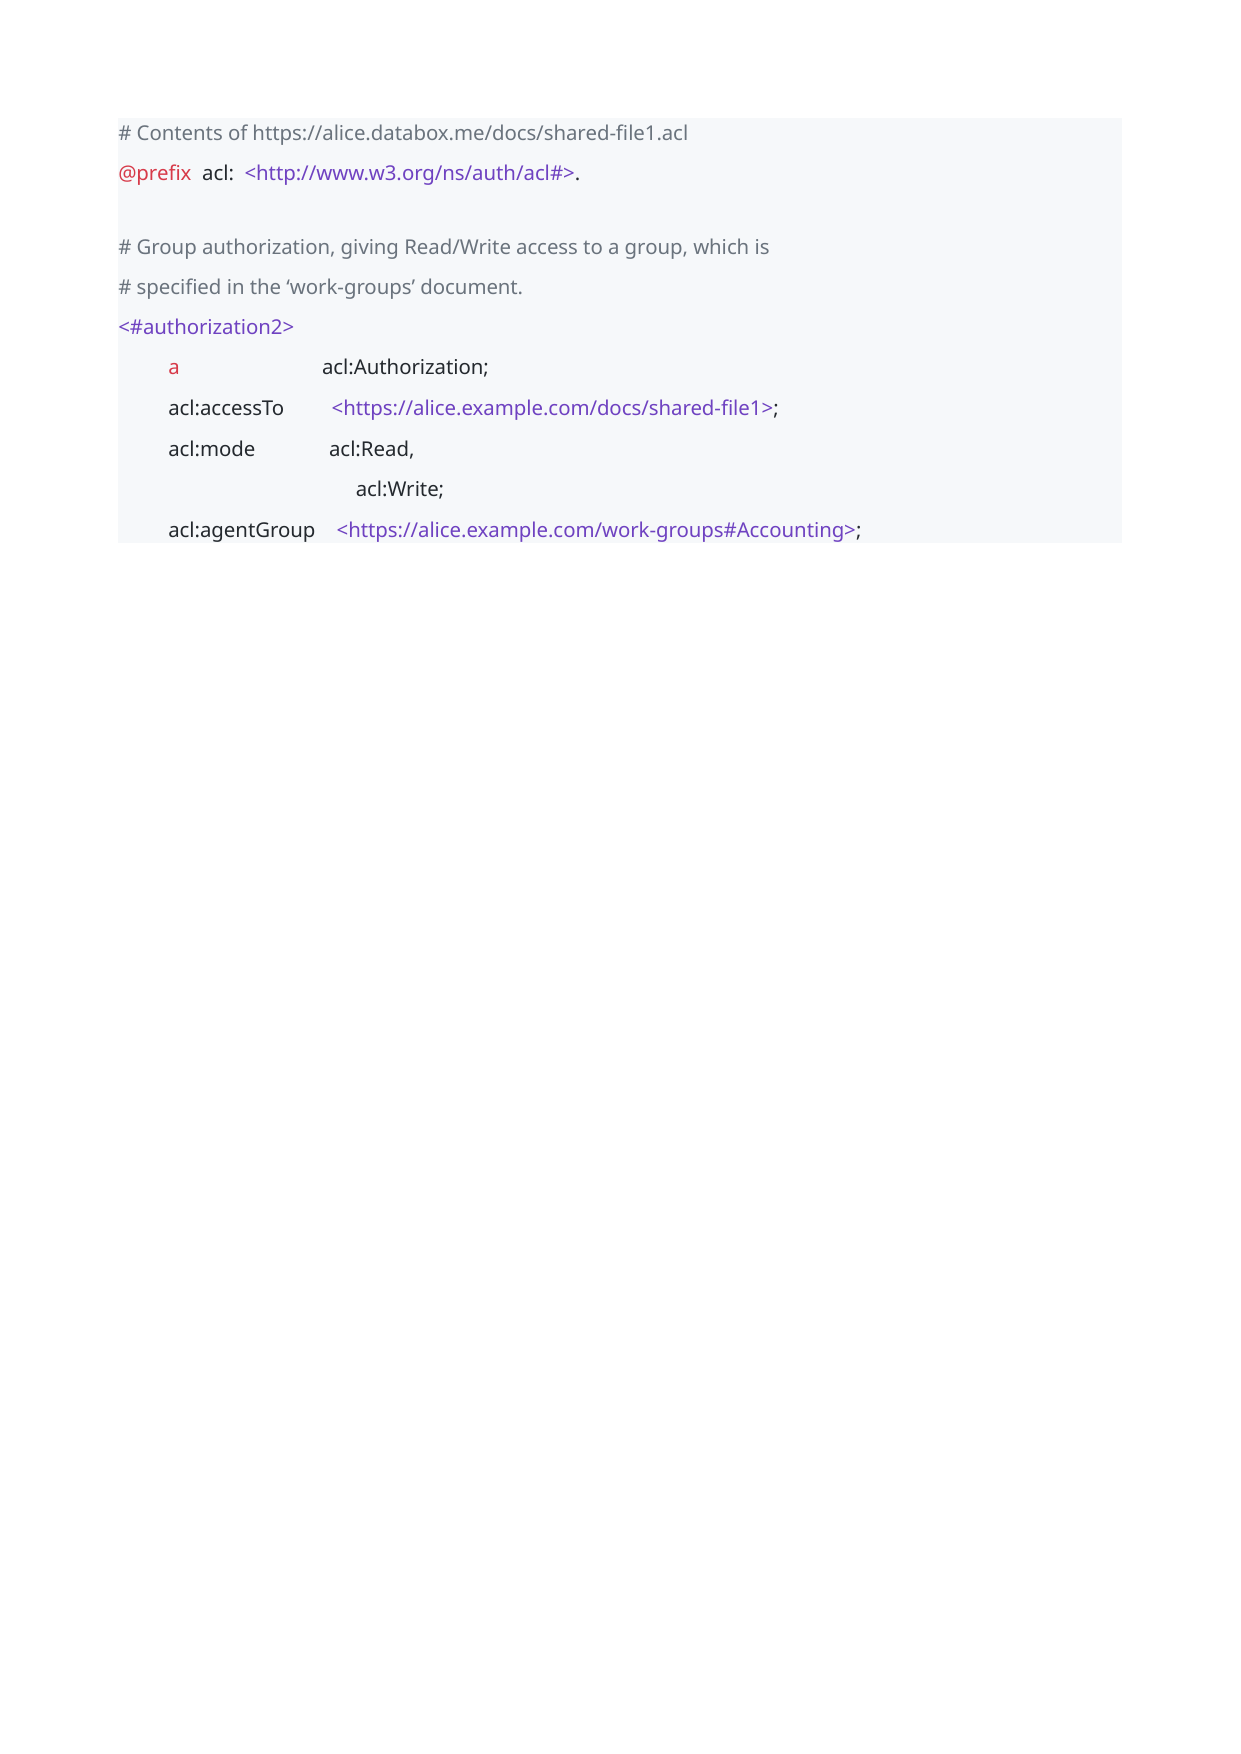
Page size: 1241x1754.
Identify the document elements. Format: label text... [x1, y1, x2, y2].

text # specified in the ‘work-groups’ document. [118, 273, 1122, 300]
text acl:agentGroup <https://alice.example.com/work-groups#Accounting>; [118, 515, 1122, 543]
text acl:mode acl:Read, [118, 434, 1122, 462]
text acl:Write; [118, 475, 1122, 503]
text # Group authorization, giving Read/Write access to a group, which is [118, 233, 1122, 260]
text <#authorization2> [118, 313, 1122, 341]
text a acl:Authorization; [118, 353, 1122, 381]
text acl:accessTo <https://alice.example.com/docs/shared-file1>; [118, 393, 1122, 422]
text # Contents of https://alice.databox.me/docs/shared-file1.acl [118, 118, 1122, 146]
text @prefix acl: <http://www.w3.org/ns/auth/acl#>. [118, 158, 1122, 186]
